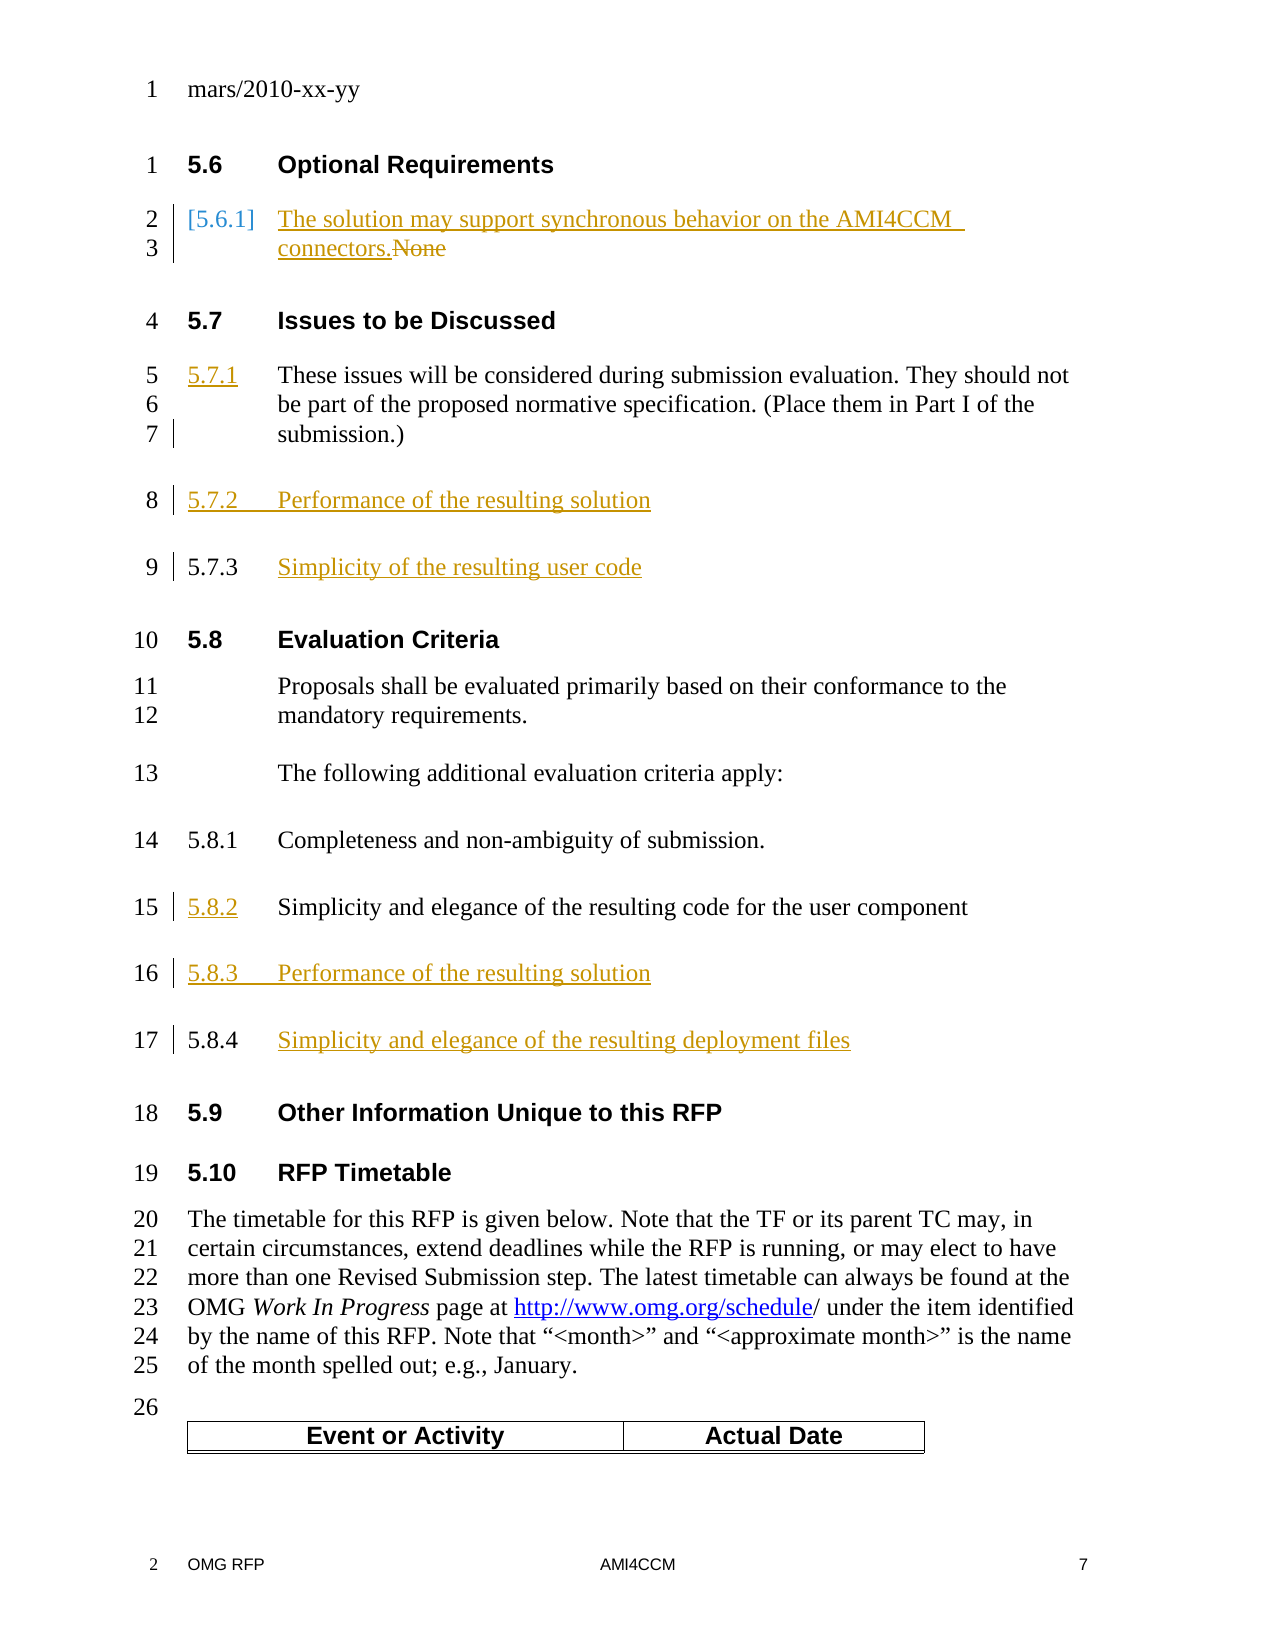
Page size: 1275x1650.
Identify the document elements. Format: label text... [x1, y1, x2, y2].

subtitle Completeness and non-ambiguity of submission. [187, 825, 1087, 854]
subtitle Simplicity and elegance of the resulting deployment files [187, 1025, 1087, 1054]
subtitle Simplicity of the resulting user code [187, 552, 1087, 581]
subtitle Performance of the resulting solution [187, 485, 1087, 514]
subtitle These issues will be considered during submission evaluation. They should not be part of the proposed normative specification. (Place them in Part I of the submission.) [187, 360, 1087, 448]
subtitle Other Information Unique to this RFP [187, 1098, 1087, 1127]
subtitle Optional Requirements [187, 150, 1087, 179]
table_header Event or Activity [188, 1422, 623, 1450]
subtitle The solution may support synchronous behavior on the AMI4CCM connectors. [187, 204, 1087, 262]
table_header Actual Date [624, 1422, 924, 1450]
subtitle Evaluation Criteria [187, 625, 1087, 654]
text Proposals shall be evaluated primarily based on their conformance to the mandatory requirements. [277, 671, 1087, 729]
text The timetable for this RFP is given below. Note that the TF or its parent TC may, in certain circumstances, extend deadlines while the RFP is running, or may elect to have more than one Revised Submission step. The latest timetable can always be found at the OMG Work In Progress page at http://www.omg.org/schedule/ under the item identified by the name of this RFP. Note that “<month>” and “<approximate month>” is the name of the month spelled out; e.g., January. [187, 1204, 1087, 1379]
subtitle Simplicity and elegance of the resulting code for the user component [187, 892, 1087, 921]
subtitle RFP Timetable [187, 1158, 1087, 1187]
text The following additional evaluation criteria apply: [277, 758, 1087, 787]
subtitle Performance of the resulting solution [187, 958, 1087, 987]
subtitle Issues to be Discussed [187, 306, 1087, 335]
